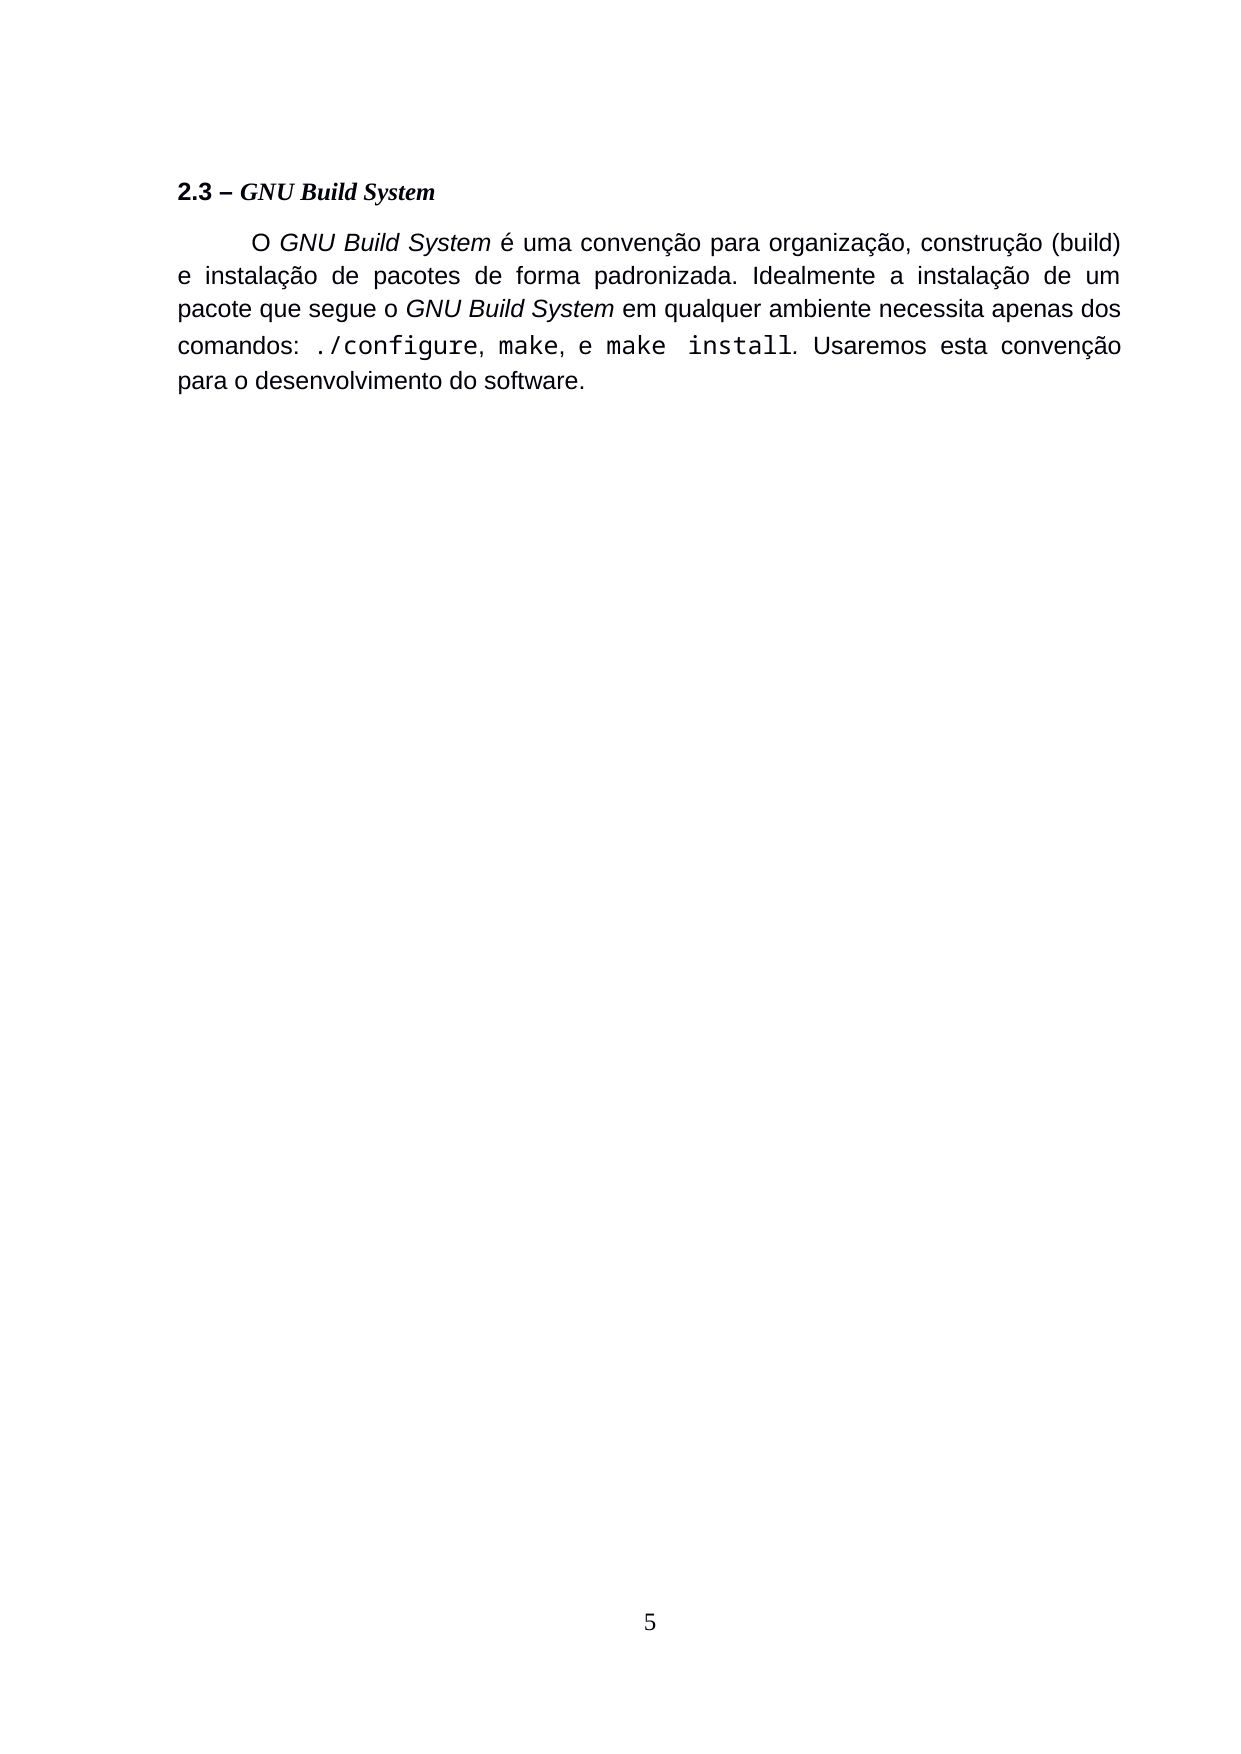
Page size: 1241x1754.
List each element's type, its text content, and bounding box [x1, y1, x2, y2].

text O GNU Build System é uma convenção para organização, construção (build) e instalação de pacotes de forma padronizada. Idealmente a instalação de um pacote que segue o GNU Build System em qualquer ambiente necessita apenas dos comandos: ./configure, make, e make install. Usaremos esta convenção para o desenvolvimento do software. [177, 228, 1122, 395]
text 2.3 – GNU Build System [177, 177, 1122, 206]
